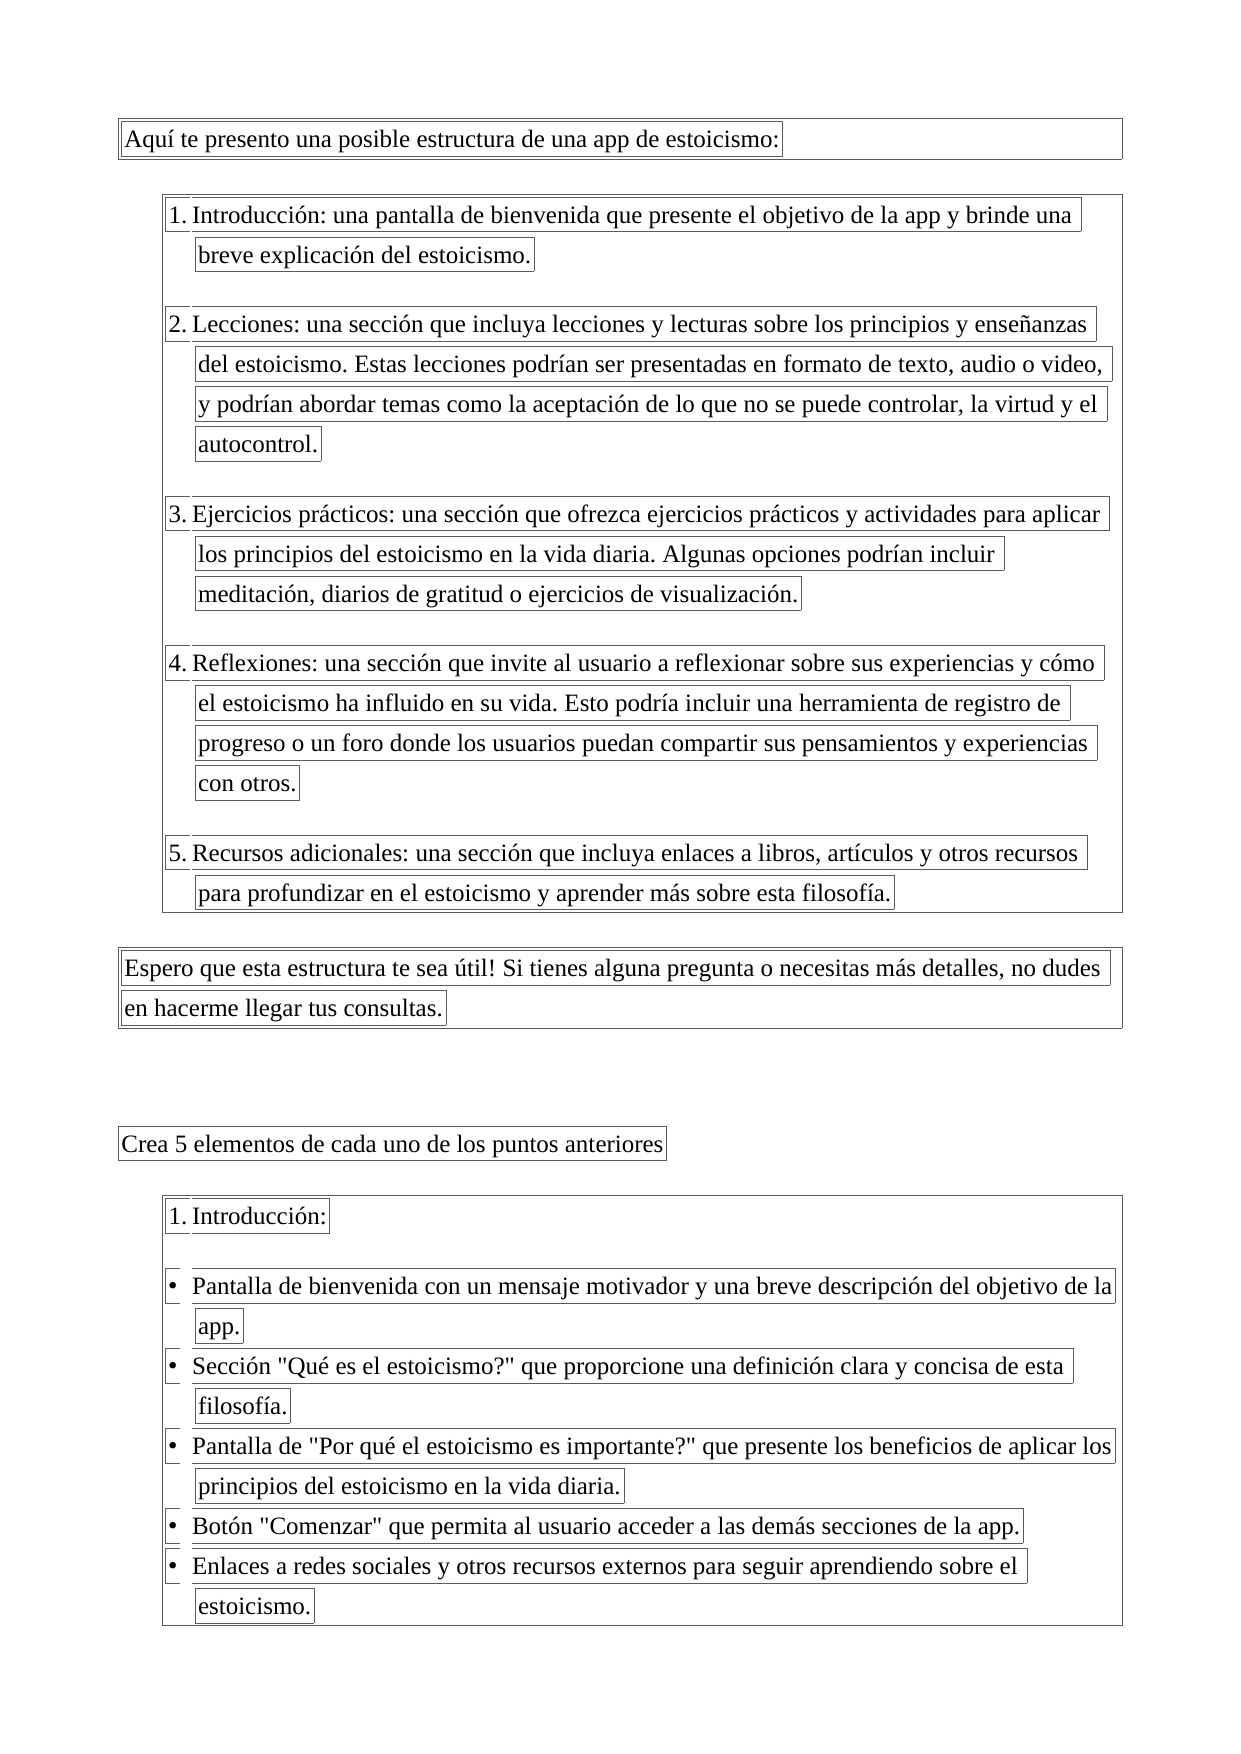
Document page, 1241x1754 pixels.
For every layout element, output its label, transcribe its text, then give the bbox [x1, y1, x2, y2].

list Pantalla de bienvenida con un mensaje motivador y una breve descripción del objetivo de la app. [163, 1265, 1122, 1343]
list Sección "Qué es el estoicismo?" que proporcione una definición clara y concisa de esta filosofía. [163, 1345, 1122, 1423]
list Recursos adicionales: una sección que incluya enlaces a libros, artículos y otros recursos para profundizar en el estoicismo y aprender más sobre esta filosofía. [163, 832, 1122, 912]
text [667, 1126, 1122, 1161]
list Reflexiones: una sección que invite al usuario a reflexionar sobre sus experiencias y cómo el estoicismo ha influido en su vida. Esto podría incluir una herramienta de registro de progreso o un foro donde los usuarios puedan compartir sus pensamientos y experiencias con otros. [163, 642, 1122, 800]
list Pantalla de "Por qué el estoicismo es importante?" que presente los beneficios de aplicar los principios del estoicismo en la vida diaria. [163, 1425, 1122, 1503]
text Espero que esta estructura te sea útil! Si tienes alguna pregunta o necesitas más detalles, no dudes en hacerme llegar tus consultas. [119, 948, 1122, 1028]
list Botón "Comenzar" que permita al usuario acceder a las demás secciones de la app. [163, 1505, 1122, 1543]
list Ejercicios prácticos: una sección que ofrezca ejercicios prácticos y actividades para aplicar los principios del estoicismo en la vida diaria. Algunas opciones podrían incluir meditación, diarios de gratitud o ejercicios de visualización. [163, 493, 1122, 610]
text Crea 5 elementos de cada uno de los puntos anteriores [119, 1127, 666, 1160]
list Lecciones: una sección que incluya lecciones y lecturas sobre los principios y enseñanzas del estoicismo. Estas lecciones podrían ser presentadas en formato de texto, audio o video, y podrían abordar temas como la aceptación de lo que no se puede controlar, la virtud y el autocontrol. [163, 303, 1122, 461]
list Introducción: [163, 1196, 1122, 1233]
list Enlaces a redes sociales y otros recursos externos para seguir aprendiendo sobre el estoicismo. [163, 1545, 1122, 1625]
text Aquí te presento una posible estructura de una app de estoicismo: [119, 119, 1122, 159]
list Introducción: una pantalla de bienvenida que presente el objetivo de la app y brinde una breve explicación del estoicismo. [163, 195, 1122, 271]
